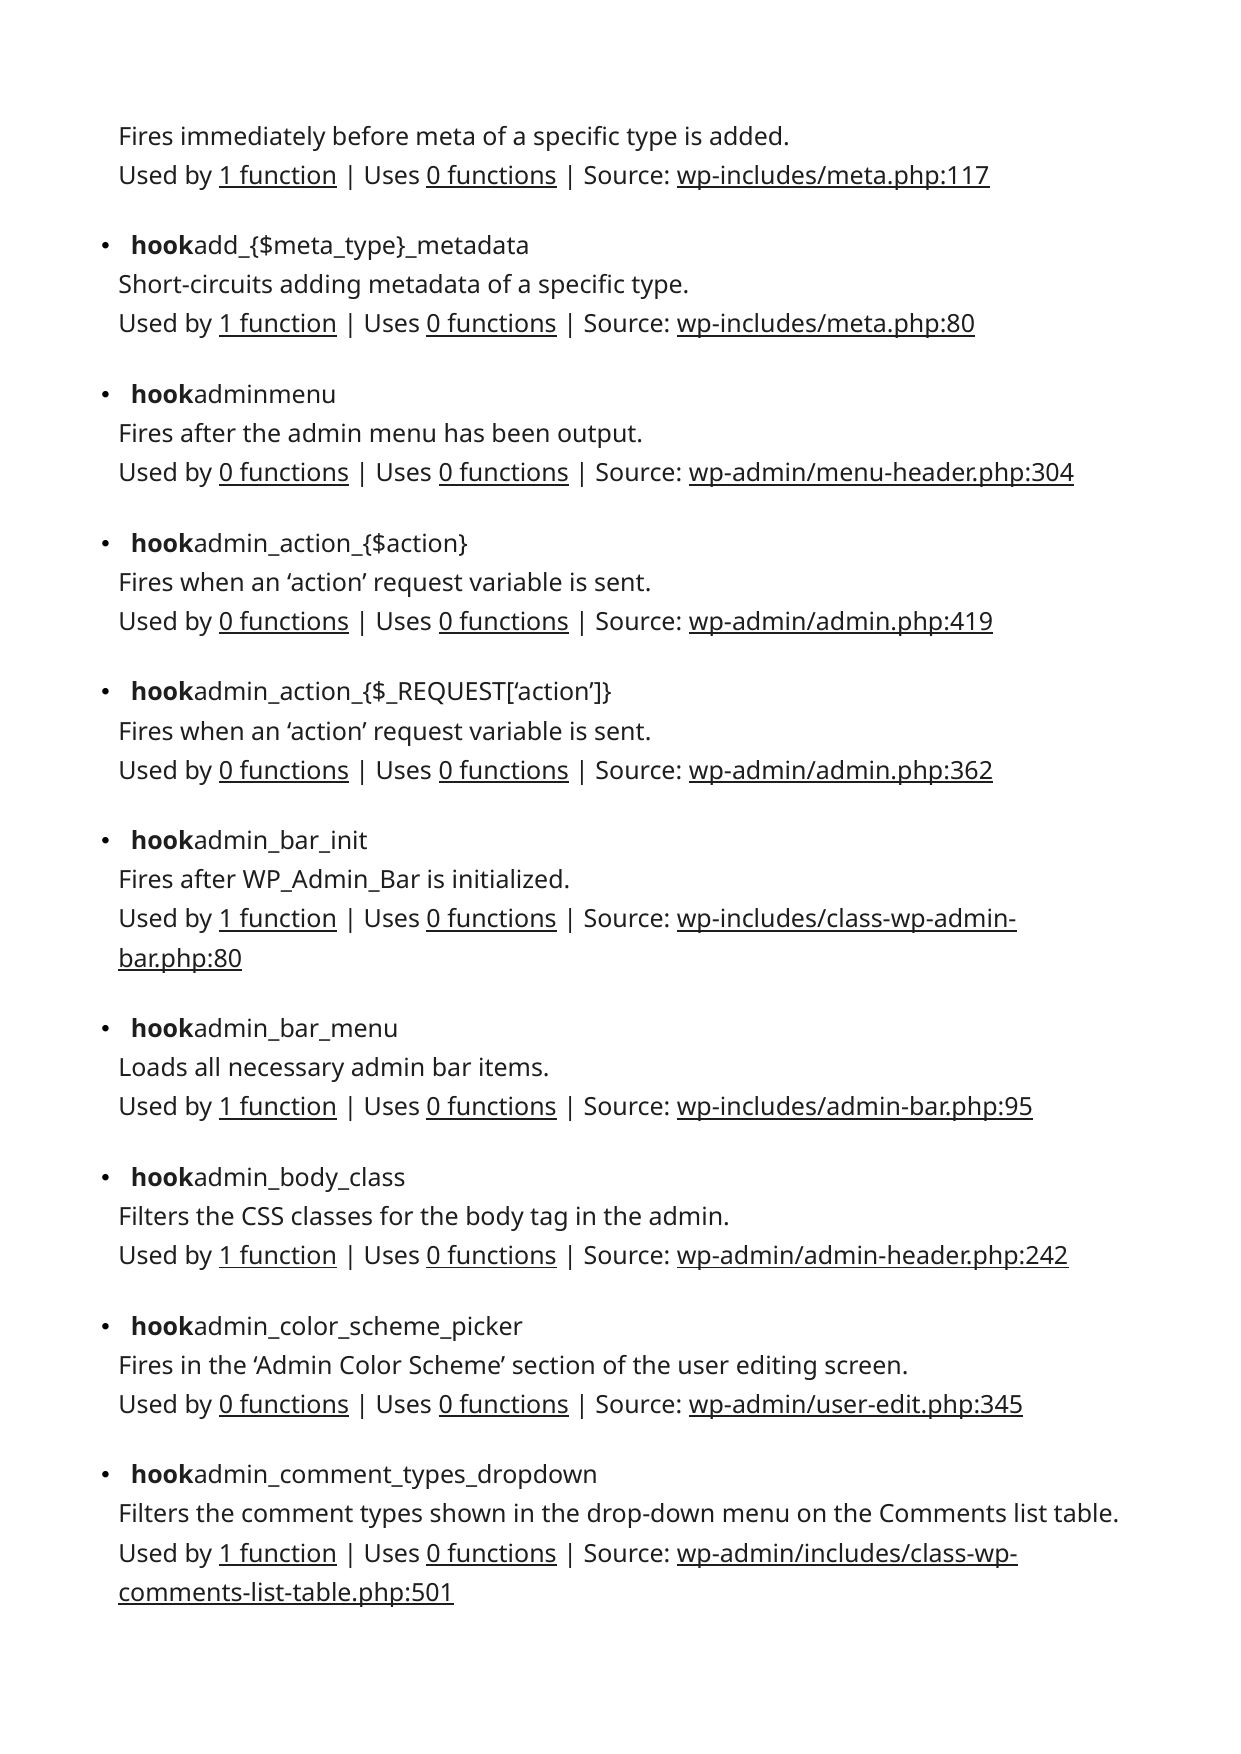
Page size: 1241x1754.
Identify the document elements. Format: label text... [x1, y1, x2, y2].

list hookadmin_color_scheme_picker [131, 1308, 1122, 1342]
list Fires after the admin menu has been output. [118, 416, 1122, 450]
list Used by 1 function | Uses 0 functions | Source: wp-includes/class-wp-admin-bar.php:80 [118, 901, 1122, 974]
list Fires when an ‘action’ request variable is sent. [118, 564, 1122, 598]
list hookadminmenu [131, 376, 1122, 411]
list Used by 0 functions | Uses 0 functions | Source: wp-admin/admin.php:362 [118, 752, 1122, 786]
list hookadmin_action_{$action} [131, 525, 1122, 559]
list hookadmin_action_{$_REQUEST[‘action’]} [131, 674, 1122, 708]
list Fires after WP_Admin_Bar is initialized. [118, 862, 1122, 896]
list hookadmin_body_class [131, 1159, 1122, 1193]
list Filters the comment types shown in the drop-down menu on the Comments list table. [118, 1496, 1122, 1530]
list Short-circuits adding metadata of a specific type. [118, 267, 1122, 301]
list Loads all necessary admin bar items. [118, 1050, 1122, 1084]
list hookadmin_comment_types_dropdown [131, 1457, 1122, 1491]
list Used by 0 functions | Uses 0 functions | Source: wp-admin/user-edit.php:345 [118, 1386, 1122, 1421]
list Used by 1 function | Uses 0 functions | Source: wp-includes/meta.php:80 [118, 306, 1122, 340]
list Fires when an ‘action’ request variable is sent. [118, 713, 1122, 747]
list Fires in the ‘Admin Color Scheme’ section of the user editing screen. [118, 1347, 1122, 1381]
list Filters the CSS classes for the body tag in the admin. [118, 1198, 1122, 1233]
list Used by 1 function | Uses 0 functions | Source: wp-includes/admin-bar.php:95 [118, 1089, 1122, 1123]
list Used by 1 function | Uses 0 functions | Source: wp-includes/meta.php:117 [118, 157, 1122, 191]
list hookadmin_bar_init [131, 823, 1122, 857]
list Used by 0 functions | Uses 0 functions | Source: wp-admin/menu-header.php:304 [118, 455, 1122, 489]
list Used by 0 functions | Uses 0 functions | Source: wp-admin/admin.php:419 [118, 603, 1122, 638]
list hookadd_{$meta_type}_metadata [131, 228, 1122, 262]
list Used by 1 function | Uses 0 functions | Source: wp-admin/admin-header.php:242 [118, 1238, 1122, 1272]
list hookadmin_bar_menu [131, 1011, 1122, 1045]
list Fires immediately before meta of a specific type is added. [118, 118, 1122, 152]
list Used by 1 function | Uses 0 functions | Source: wp-admin/includes/class-wp-comments-list-table.php:501 [118, 1535, 1122, 1608]
